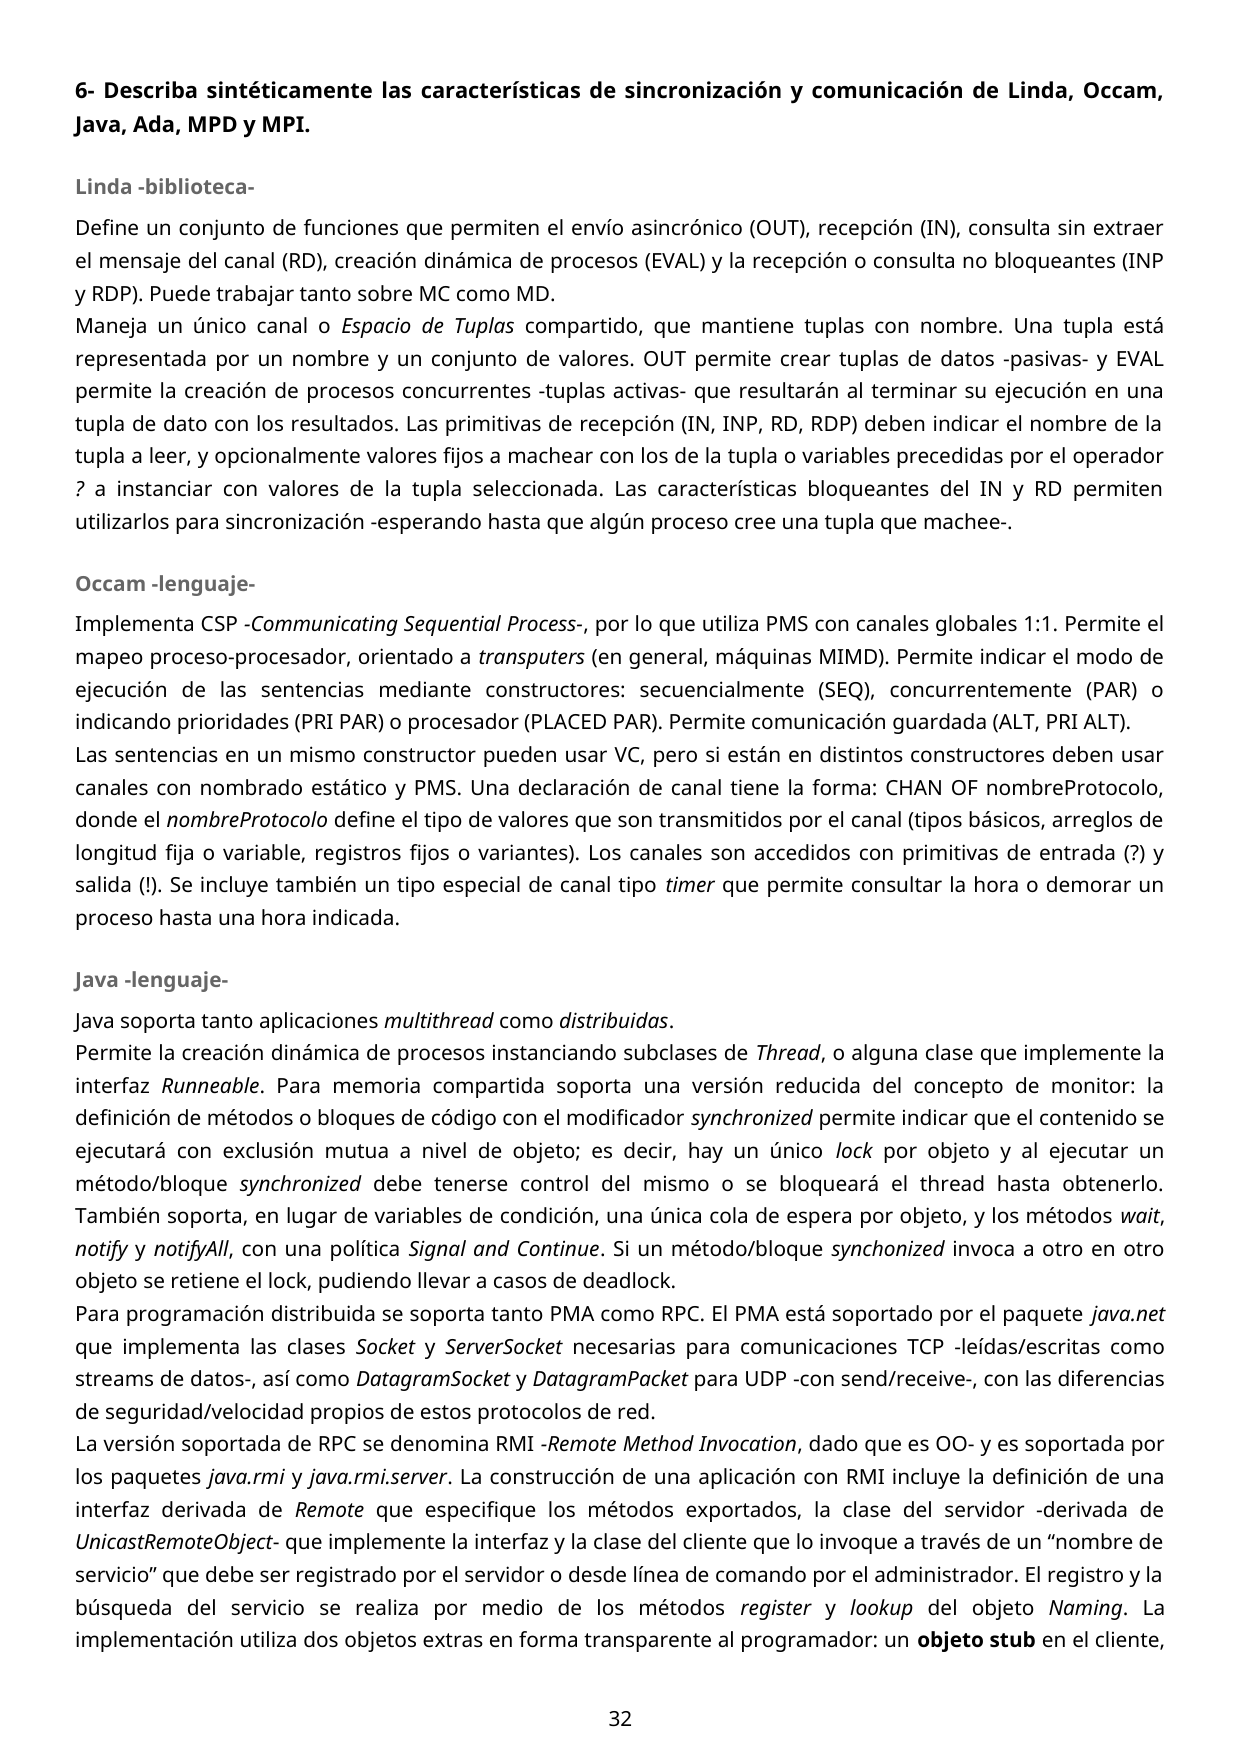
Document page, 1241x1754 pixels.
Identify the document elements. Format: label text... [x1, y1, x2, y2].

text Las sentencias en un mismo constructor pueden usar VC, pero si están en distintos constructores deben usar canales con nombrado estático y PMS. Una declaración de canal tiene la forma: CHAN OF nombreProtocolo, donde el nombreProtocolo define el tipo de valores que son transmitidos por el canal (tipos básicos, arreglos de longitud fija o variable, registros fijos o variantes). Los canales son accedidos con primitivas de entrada (?) y salida (!). Se incluye también un tipo especial de canal tipo timer que permite consultar la hora o demorar un proceso hasta una hora indicada. [75, 740, 1165, 931]
text Java soporta tanto aplicaciones multithread como distribuidas. [75, 1006, 1165, 1034]
text Maneja un único canal o Espacio de Tuplas compartido, que mantiene tuplas con nombre. Una tupla está representada por un nombre y un conjunto de valores. OUT permite crear tuplas de datos -pasivas- y EVAL permite la creación de procesos concurrentes -tuplas activas- que resultarán al terminar su ejecución en una tupla de dato con los resultados. Las primitivas de recepción (IN, INP, RD, RDP) deben indicar el nombre de la tupla a leer, y opcionalmente valores fijos a machear con los de la tupla o variables precedidas por el operador ? a instanciar con valores de la tupla seleccionada. Las características bloqueantes del IN y RD permiten utilizarlos para sincronización -esperando hasta que algún proceso cree una tupla que machee-. [75, 311, 1165, 535]
subtitle Occam -lenguaje- [75, 569, 1165, 597]
text Implementa CSP -Communicating Sequential Process-, por lo que utiliza PMS con canales globales 1:1. Permite el mapeo proceso-procesador, orientado a transputers (en general, máquinas MIMD). Permite indicar el modo de ejecución de las sentencias mediante constructores: secuencialmente (SEQ), concurrentemente (PAR) o indicando prioridades (PRI PAR) o procesador (PLACED PAR). Permite comunicación guardada (ALT, PRI ALT). [75, 609, 1165, 736]
subtitle Linda -biblioteca- [75, 172, 1165, 201]
subtitle 6- Describa sintéticamente las características de sincronización y comunicación de Linda, Occam, Java, Ada, MPD y MPI. [75, 75, 1165, 139]
text Permite la creación dinámica de procesos instanciando subclases de Thread, o alguna clase que implemente la interfaz Runneable. Para memoria compartida soporta una versión reducida del concepto de monitor: la definición de métodos o bloques de código con el modificador synchronized permite indicar que el contenido se ejecutará con exclusión mutua a nivel de objeto; es decir, hay un único lock por objeto y al ejecutar un método/bloque synchronized debe tenerse control del mismo o se bloqueará el thread hasta obtenerlo. También soporta, en lugar de variables de condición, una única cola de espera por objeto, y los métodos wait, notify y notifyAll, con una política Signal and Continue. Si un método/bloque synchonized invoca a otro en otro objeto se retiene el lock, pudiendo llevar a casos de deadlock. [75, 1038, 1165, 1295]
text Para programación distribuida se soporta tanto PMA como RPC. El PMA está soportado por el paquete java.net que implementa las clases Socket y ServerSocket necesarias para comunicaciones TCP -leídas/escritas como streams de datos-, así como DatagramSocket y DatagramPacket para UDP -con send/receive-, con las diferencias de seguridad/velocidad propios de estos protocolos de red. [75, 1299, 1165, 1425]
subtitle Java -lenguaje- [75, 965, 1165, 993]
text Define un conjunto de funciones que permiten el envío asincrónico (OUT), recepción (IN), consulta sin extraer el mensaje del canal (RD), creación dinámica de procesos (EVAL) y la recepción o consulta no bloqueantes (INP y RDP). Puede trabajar tanto sobre MC como MD. [75, 213, 1165, 307]
text La versión soportada de RPC se denomina RMI -Remote Method Invocation, dado que es OO- y es soportada por los paquetes java.rmi y java.rmi.server. La construcción de una aplicación con RMI incluye la definición de una interfaz derivada de Remote que especifique los métodos exportados, la clase del servidor -derivada de UnicastRemoteObject- que implemente la interfaz y la clase del cliente que lo invoque a través de un “nombre de servicio” que debe ser registrado por el servidor o desde línea de comando por el administrador. El registro y la búsqueda del servicio se realiza por medio de los métodos register y lookup del objeto Naming. La implementación utiliza dos objetos extras en forma transparente al programador: un objeto stub en el cliente, [75, 1429, 1165, 1654]
